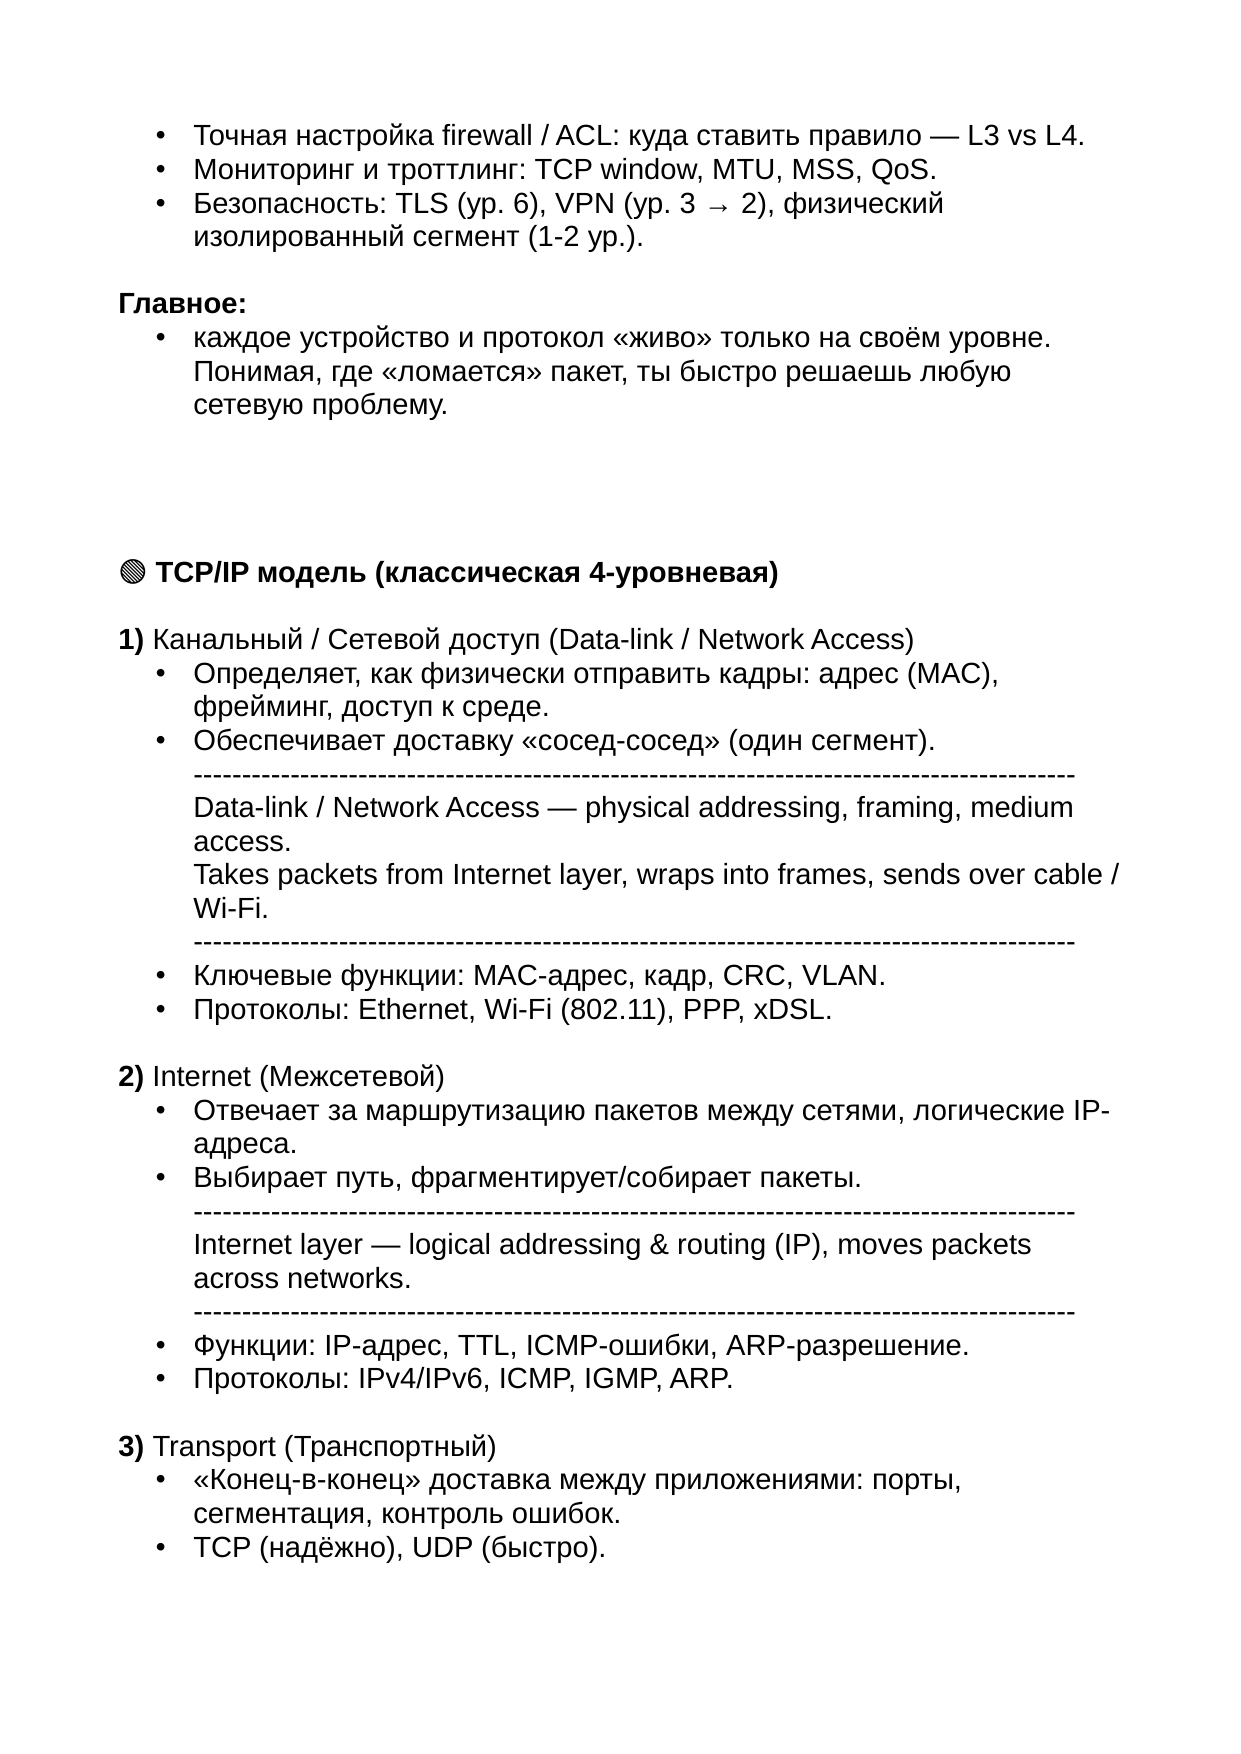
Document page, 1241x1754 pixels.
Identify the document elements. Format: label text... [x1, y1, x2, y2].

list Определяет, как физически отправить кадры: адрес (MAC), фрейминг, доступ к среде. [156, 656, 1122, 723]
list ------------------------------------------------------------------------------------------- [156, 1294, 1122, 1328]
list Мониторинг и троттлинг: TCP window, MTU, MSS, QoS. [156, 152, 1122, 186]
list «Конец-в-конец» доставка между приложениями: порты, сегментация, контроль ошибок. [156, 1462, 1122, 1529]
list каждое устройство и протокол «живо» только на своём уровне. Понимая, где «ломается» пакет, ты быстро решаешь любую сетевую проблему. [156, 320, 1122, 421]
text Главное: [118, 286, 1122, 320]
list Протоколы: IPv4/IPv6, ICMP, IGMP, ARP. [156, 1361, 1122, 1395]
list Ключевые функции: MAC-адрес, кадр, CRC, VLAN. [156, 958, 1122, 992]
list Точная настройка firewall / ACL: куда ставить правило — L3 vs L4. [156, 118, 1122, 152]
list Безопасность: TLS (ур. 6), VPN (ур. 3 → 2), физический изолированный сегмент (1-2 ур.). [156, 186, 1122, 253]
list -------------------------------------------------------------------------------------------Internet layer — logical addressing & routing (IP), moves packets across networks. [156, 1193, 1122, 1294]
list Data-link / Network Access — physical addressing, framing, medium access. [156, 790, 1122, 857]
text 3) Transport (Транспортный) [118, 1429, 1122, 1462]
list ------------------------------------------------------------------------------------------- [156, 924, 1122, 958]
text 2) Internet (Межсетевой) [118, 1059, 1122, 1092]
list Отвечает за маршрутизацию пакетов между сетями, логические IP-адреса. [156, 1092, 1122, 1160]
list Функции: IP-адрес, TTL, ICMP-ошибки, ARP-разрешение. [156, 1328, 1122, 1361]
list TCP (надёжно), UDP (быстро). [156, 1529, 1122, 1563]
list Обеспечивает доставку «сосед-сосед» (один сегмент). [156, 723, 1122, 757]
text 1) Канальный / Сетевой доступ (Data-link / Network Access) [118, 622, 1122, 656]
list Выбирает путь, фрагментирует/собирает пакеты. [156, 1160, 1122, 1193]
text 🟢 TCP/IP модель (классическая 4-уровневая) [118, 555, 1122, 588]
list ------------------------------------------------------------------------------------------- [156, 757, 1122, 790]
list Протоколы: Ethernet, Wi-Fi (802.11), PPP, xDSL. [156, 992, 1122, 1025]
list Takes packets from Internet layer, wraps into frames, sends over cable / Wi-Fi. [156, 857, 1122, 924]
